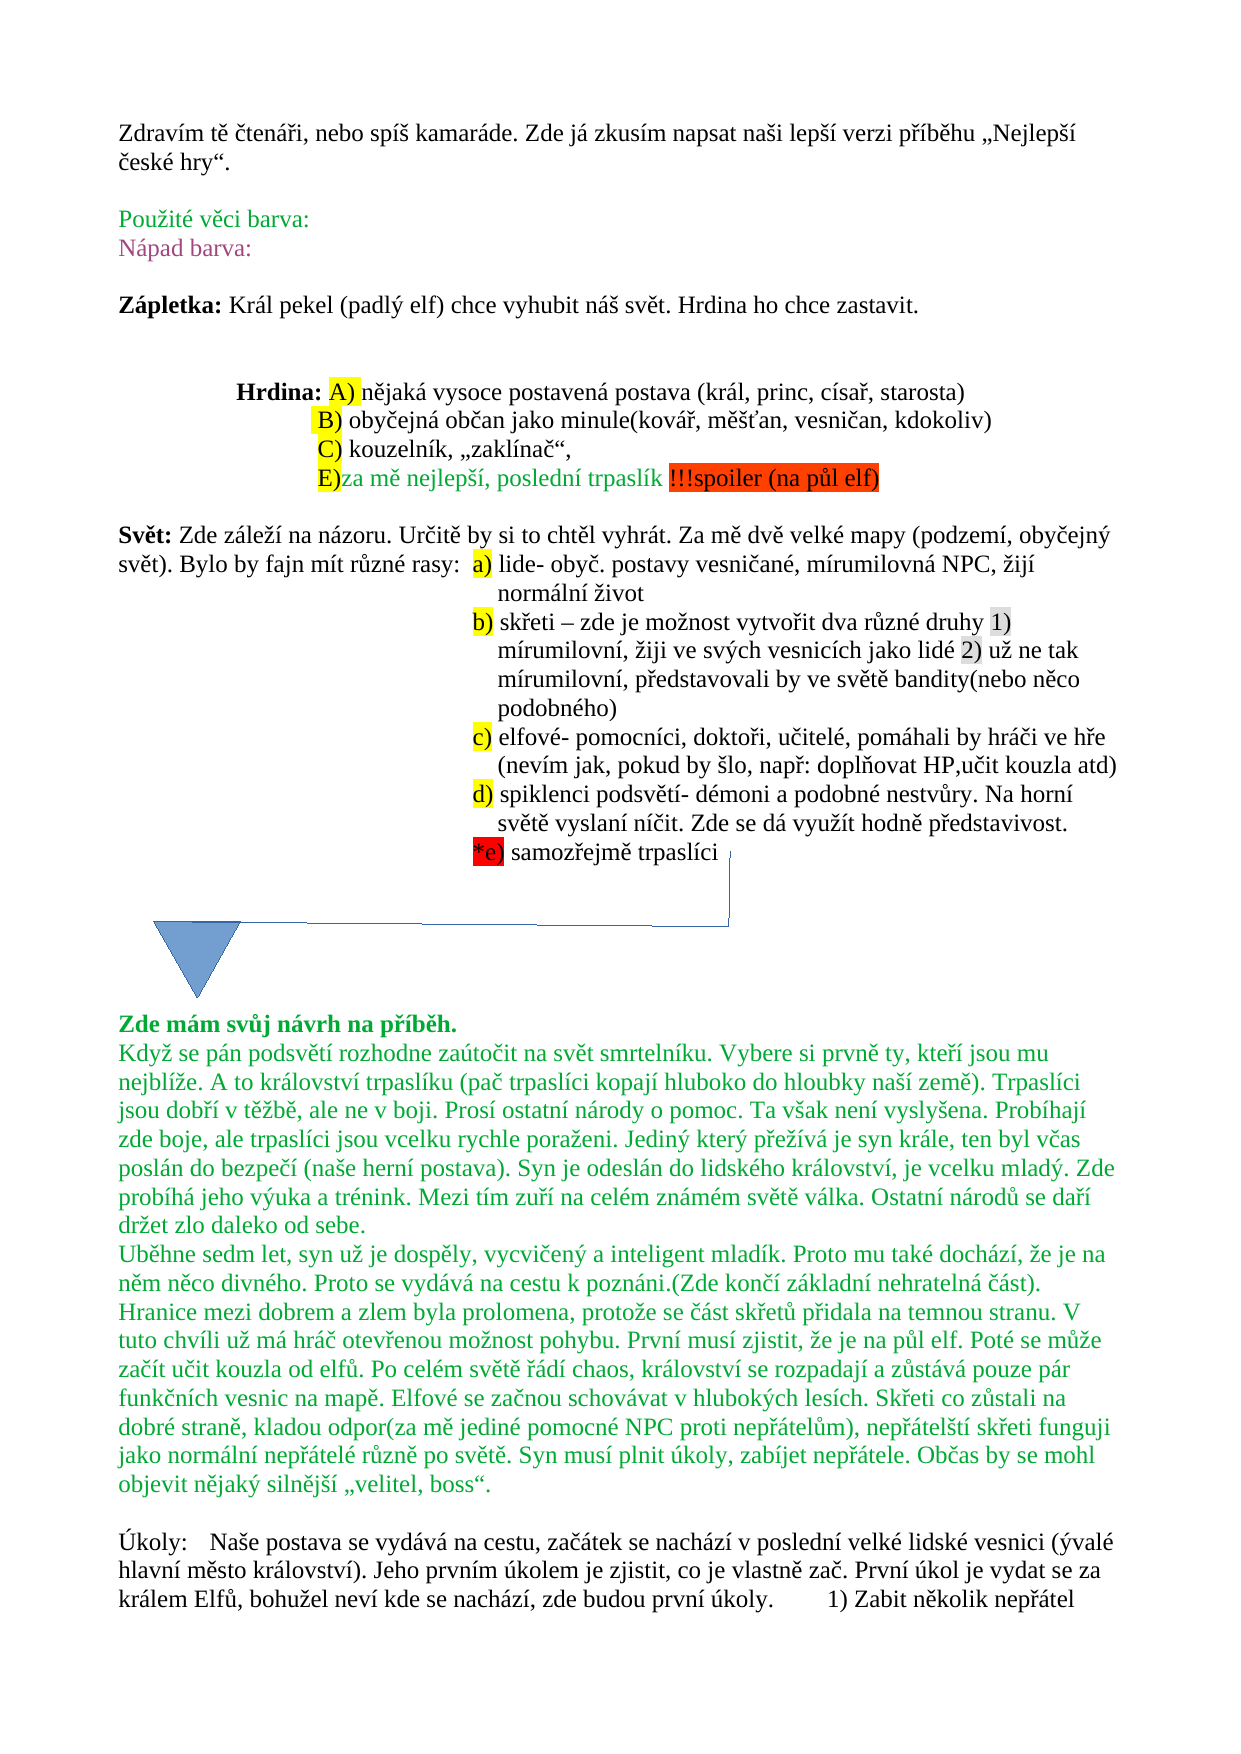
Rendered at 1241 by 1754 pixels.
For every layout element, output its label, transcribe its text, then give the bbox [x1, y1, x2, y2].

text Svět: Zde záleží na názoru. Určitě by si to chtěl vyhrát. Za mě dvě velké mapy (podzemí, obyčejný svět). Bylo by fajn mít různé rasy: a) lide- obyč. postavy vesničané, mírumilovná NPC, žijí normální život [118, 521, 1122, 607]
text Zdravím tě čtenáři, nebo spíš kamaráde. Zde já zkusím napsat naši lepší verzi příběhu „Nejlepší české hry“. [118, 118, 1122, 176]
text Uběhne sedm let, syn už je dospěly, vycvičený a inteligent mladík. Proto mu také dochází, že je na něm něco divného. Proto se vydává na cestu k poznáni.(Zde končí základní nehratelná část). Hranice mezi dobrem a zlem byla prolomena, protože se část skřetů přidala na temnou stranu. V tuto chvíli už má hráč otevřenou možnost pohybu. První musí zjistit, že je na půl elf. Poté se může začít učit kouzla od elfů. Po celém světě řádí chaos, království se rozpadají a zůstává pouze pár funkčních vesnic na mapě. Elfové se začnou schovávat v hlubokých lesích. Skřeti co zůstali na dobré straně, kladou odpor(za mě jediné pomocné NPC proti nepřátelům), nepřátelští skřeti funguji jako normální nepřátelé různě po světě. Syn musí plnit úkoly, zabíjet nepřátele. Občas by se mohl objevit nějaký silnější „velitel, boss“. [118, 1239, 1122, 1498]
text d) spiklenci podsvětí- démoni a podobné nestvůry. Na horní světě vyslaní níčit. Zde se dá využít hodně představivost. [118, 779, 1122, 837]
text b) skřeti – zde je možnost vytvořit dva různé druhy 1) mírumilovní, žiji ve svých vesnicích jako lidé 2) už ne tak mírumilovní, představovali by ve světě bandity(nebo něco podobného) [118, 607, 1122, 722]
text c) elfové- pomocníci, doktoři, učitelé, pomáhali by hráči ve hře (nevím jak, pokud by šlo, např: doplňovat HP,učit kouzla atd) [118, 722, 1122, 779]
text C) kouzelník, „zaklínač“, [118, 434, 1122, 463]
text Zápletka: Král pekel (padlý elf) chce vyhubit náš svět. Hrdina ho chce zastavit. [118, 291, 1122, 319]
text Hrdina: A) nějaká vysoce postavená postava (král, princ, císař, starosta) [118, 377, 1122, 406]
text B) obyčejná občan jako minule(kovář, měšťan, vesničan, kdokoliv) [118, 406, 1122, 434]
text Když se pán podsvětí rozhodne zaútočit na svět smrtelníku. Vybere si prvně ty, kteří jsou mu nejblíže. A to království trpaslíku (pač trpaslíci kopají hluboko do hloubky naší země). Trpaslíci jsou dobří v těžbě, ale ne v boji. Prosí ostatní národy o pomoc. Ta však není vyslyšena. Probíhají zde boje, ale trpaslíci jsou vcelku rychle poraženi. Jediný který přežívá je syn krále, ten byl včas poslán do bezpečí (naše herní postava). Syn je odeslán do lidského království, je vcelku mladý. Zde probíhá jeho výuka a trénink. Mezi tím zuří na celém známém světě válka. Ostatní národů se daří držet zlo daleko od sebe. [118, 1038, 1122, 1239]
text Použité věci barva: [118, 204, 1122, 233]
text Nápad barva: [118, 233, 1122, 262]
text Úkoly: Naše postava se vydává na cestu, začátek se nachází v poslední velké lidské vesnici (ývalé hlavní město království). Jeho prvním úkolem je zjistit, co je vlastně zač. První úkol je vydat se za králem Elfů, bohužel neví kde se nachází, zde budou první úkoly. 1) Zabit několik nepřátel [118, 1527, 1122, 1613]
text E)za mě nejlepší, poslední trpaslík !!!spoiler (na půl elf) [118, 463, 1122, 492]
text *e) samozřejmě trpaslíci [118, 837, 1122, 866]
text Zde mám svůj návrh na příběh. [118, 1009, 1122, 1038]
